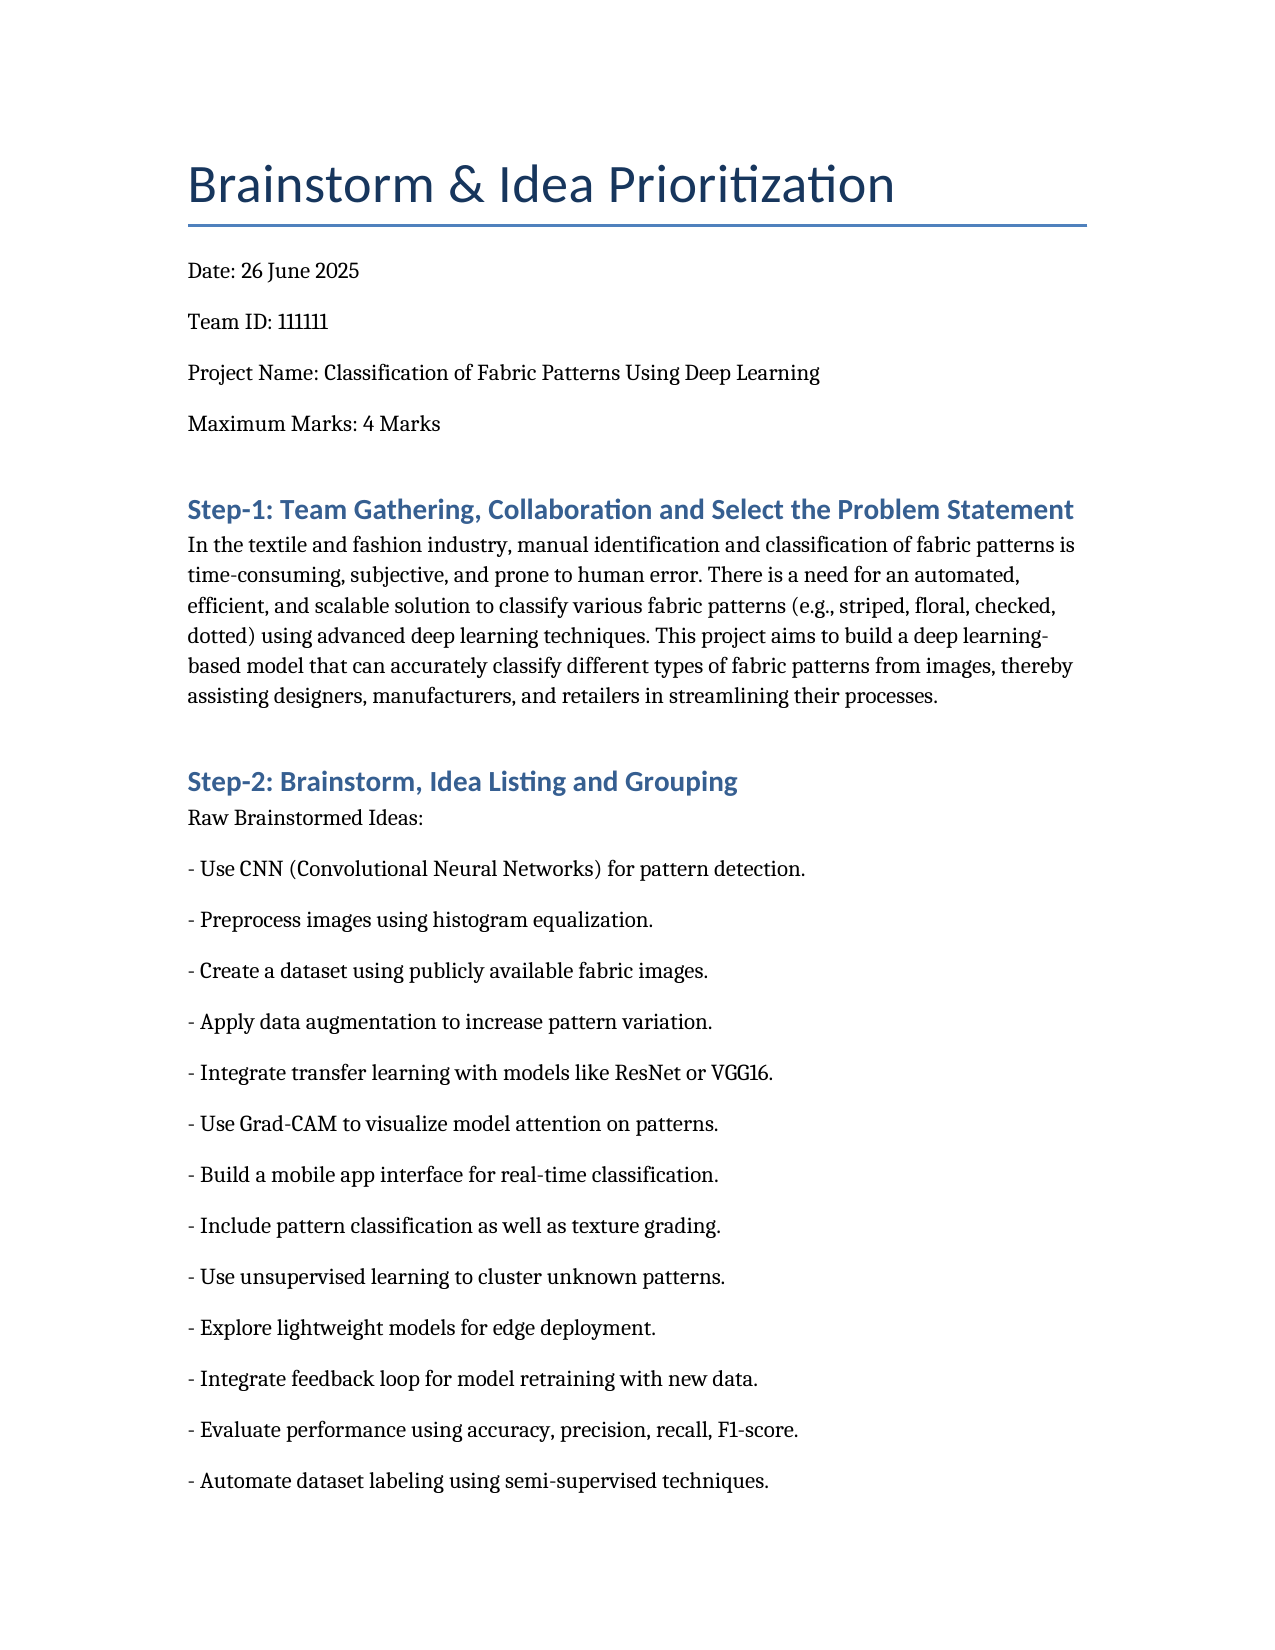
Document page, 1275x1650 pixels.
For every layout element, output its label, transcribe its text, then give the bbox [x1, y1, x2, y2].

text - Use Grad-CAM to visualize model attention on patterns. [187, 1111, 1087, 1137]
text Date: 26 June 2025 [187, 258, 1087, 284]
text - Apply data augmentation to increase pattern variation. [187, 1008, 1087, 1035]
text - Use unsupervised learning to cluster unknown patterns. [187, 1264, 1087, 1290]
text - Explore lightweight models for edge deployment. [187, 1315, 1087, 1341]
text - Integrate feedback loop for model retraining with new data. [187, 1366, 1087, 1392]
subtitle Step-1: Team Gathering, Collaboration and Select the Problem Statement [187, 491, 1087, 527]
text - Include pattern classification as well as texture grading. [187, 1213, 1087, 1239]
text In the textile and fashion industry, manual identification and classification of fabric patterns is time-consuming, subjective, and prone to human error. There is a need for an automated, efficient, and scalable solution to classify various fabric patterns (e.g., striped, floral, checked, dotted) using advanced deep learning techniques. This project aims to build a deep learning-based model that can accurately classify different types of fabric patterns from images, thereby assisting designers, manufacturers, and retailers in streamlining their processes. [187, 532, 1087, 709]
text - Evaluate performance using accuracy, precision, recall, F1-score. [187, 1417, 1087, 1443]
text - Build a mobile app interface for real-time classification. [187, 1162, 1087, 1188]
text Maximum Marks: 4 Marks [187, 411, 1087, 437]
text - Preprocess images using histogram equalization. [187, 906, 1087, 933]
text - Create a dataset using publicly available fabric images. [187, 957, 1087, 984]
text - Automate dataset labeling using semi-supervised techniques. [187, 1468, 1087, 1494]
title Brainstorm & Idea Prioritization [187, 150, 1087, 227]
text Raw Brainstormed Ideas: [187, 804, 1087, 831]
text - Integrate transfer learning with models like ResNet or VGG16. [187, 1059, 1087, 1086]
subtitle Step-2: Brainstorm, Idea Listing and Grouping [187, 763, 1087, 799]
text Project Name: Classification of Fabric Patterns Using Deep Learning [187, 360, 1087, 386]
text - Use CNN (Convolutional Neural Networks) for pattern detection. [187, 855, 1087, 882]
text Team ID: 111111 [187, 309, 1087, 335]
